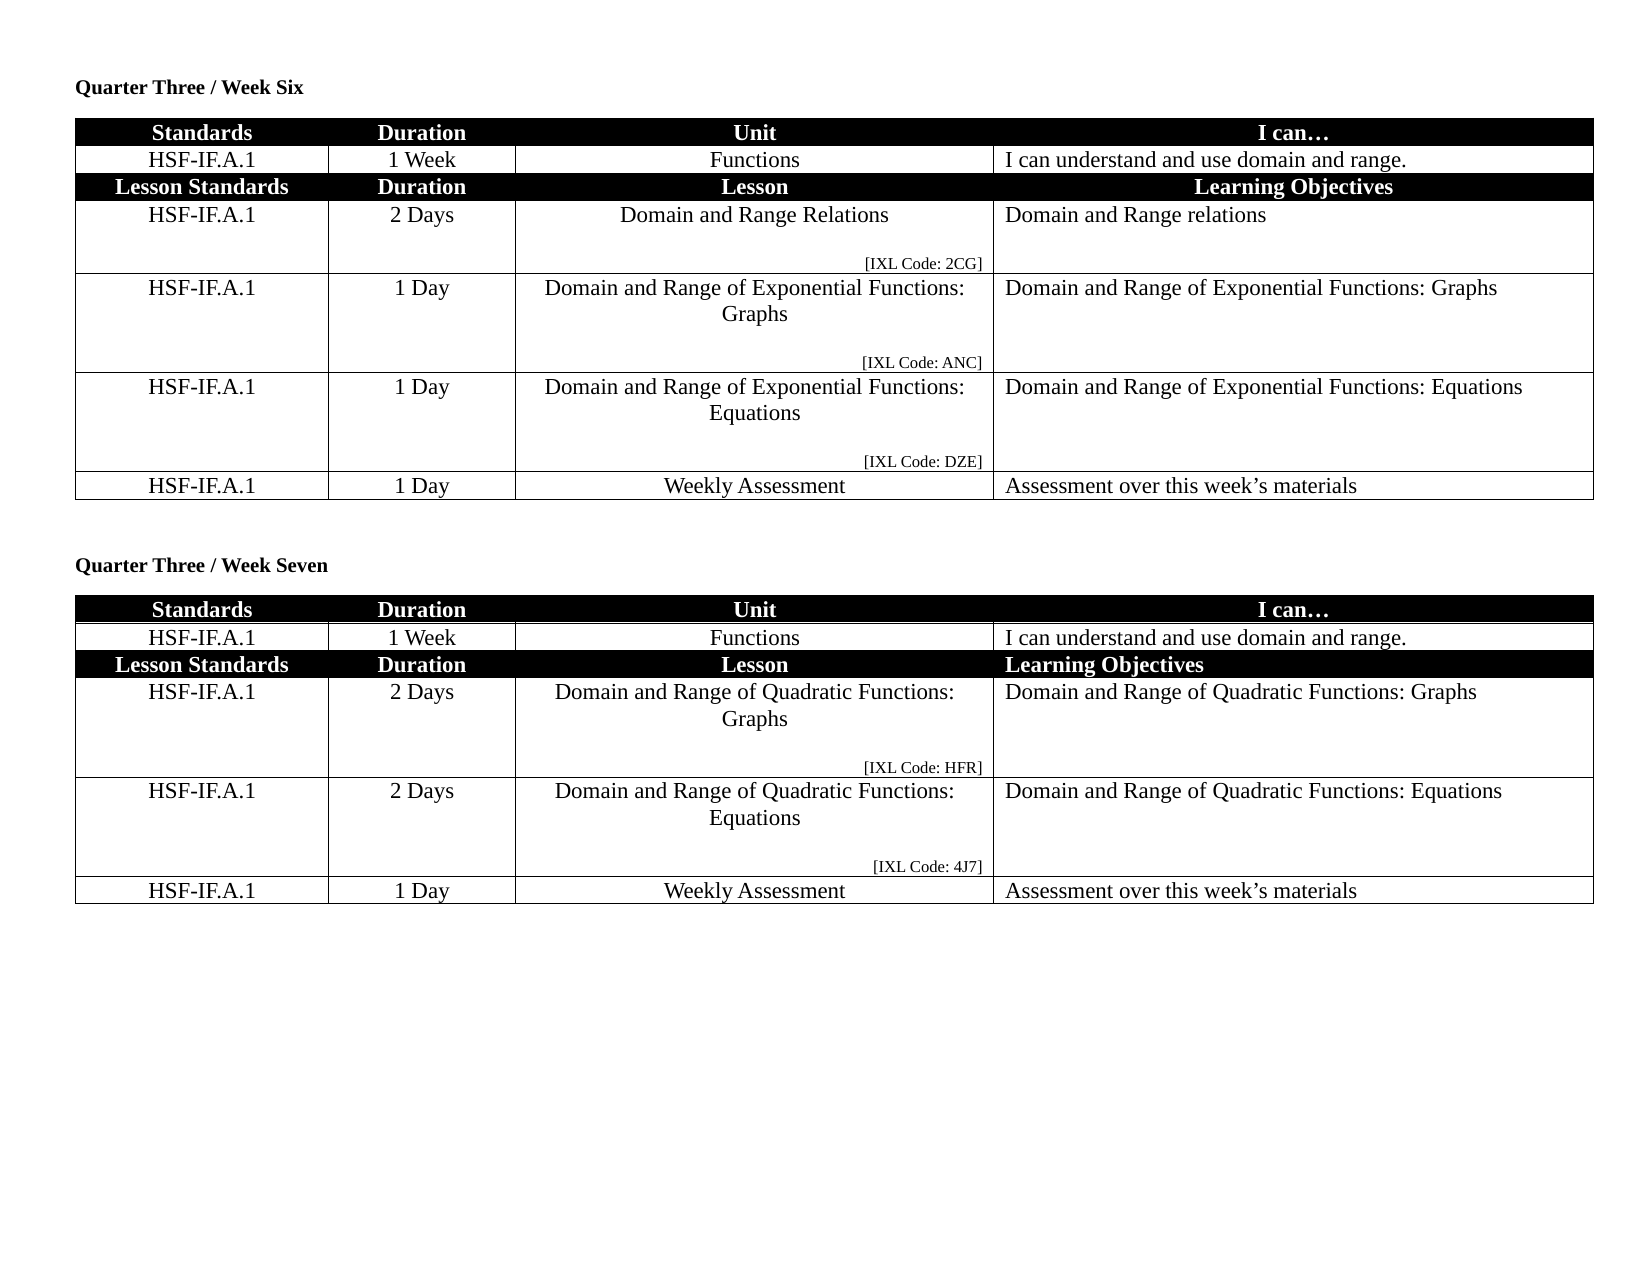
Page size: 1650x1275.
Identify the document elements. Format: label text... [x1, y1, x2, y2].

table_cell Domain and Range relations [994, 201, 1593, 273]
table_cell I can understand and use domain and range. [994, 146, 1593, 172]
table_cell Domain and Range of Exponential Functions: Equations [994, 373, 1593, 471]
table_cell Lesson [516, 651, 993, 677]
table_header Standards [76, 596, 328, 622]
table_cell HSF-IF.A.1 [76, 678, 328, 777]
table_cell HSF-IF.A.1 [76, 877, 328, 903]
table_cell Domain and Range of Quadratic Functions: Graphs [IXL Code: HFR] [516, 678, 993, 777]
table_cell Domain and Range of Quadratic Functions: Equations [994, 778, 1593, 876]
table_cell Functions [516, 624, 993, 650]
table_cell Assessment over this week’s materials [994, 472, 1593, 499]
table_cell 1 Day [329, 373, 515, 471]
table_cell Duration [329, 174, 515, 200]
table_cell Learning Objectives [994, 174, 1593, 200]
table_header Unit [516, 596, 993, 622]
table_cell Lesson [516, 174, 993, 200]
table_cell I can understand and use domain and range. [994, 624, 1593, 650]
table_cell 2 Days [329, 201, 515, 273]
table_cell 2 Days [329, 778, 515, 876]
table_header Standards [76, 119, 328, 145]
table_cell HSF-IF.A.1 [76, 274, 328, 372]
table_header Duration [329, 596, 515, 622]
table_cell 1 Day [329, 877, 515, 903]
table_cell HSF-IF.A.1 [76, 201, 328, 273]
table_cell Assessment over this week’s materials [994, 877, 1593, 903]
table_header I can… [994, 596, 1593, 622]
table_cell HSF-IF.A.1 [76, 778, 328, 876]
table_cell HSF-IF.A.1 [76, 146, 328, 172]
table_cell Weekly Assessment [516, 472, 993, 499]
table_header I can… [994, 119, 1593, 145]
table_cell Domain and Range of Exponential Functions: Equations [IXL Code: DZE] [516, 373, 993, 471]
table_cell Functions [516, 146, 993, 172]
table_cell Domain and Range of Quadratic Functions: Graphs [994, 678, 1593, 777]
table_header Duration [329, 119, 515, 145]
table_header Unit [516, 119, 993, 145]
table_cell HSF-IF.A.1 [76, 373, 328, 471]
table_cell 1 Week [329, 146, 515, 172]
table_cell HSF-IF.A.1 [76, 624, 328, 650]
table_cell 2 Days [329, 678, 515, 777]
table_cell HSF-IF.A.1 [76, 472, 328, 499]
table_cell Weekly Assessment [516, 877, 993, 903]
table_cell Duration [329, 651, 515, 677]
table_cell 1 Week [329, 624, 515, 650]
table_cell Lesson Standards [76, 174, 328, 200]
table_cell Domain and Range Relations [IXL Code: 2CG] [516, 201, 993, 273]
table_cell Lesson Standards [76, 651, 328, 677]
text Quarter Three / Week Six [75, 75, 1575, 99]
table_cell Domain and Range of Quadratic Functions: Equations [IXL Code: 4J7] [516, 778, 993, 876]
text Quarter Three / Week Seven [75, 552, 1575, 577]
table_cell Domain and Range of Exponential Functions: Graphs [IXL Code: ANC] [516, 274, 993, 372]
table_cell 1 Day [329, 274, 515, 372]
table_cell Domain and Range of Exponential Functions: Graphs [994, 274, 1593, 372]
table_cell 1 Day [329, 472, 515, 499]
table_cell Learning Objectives [994, 651, 1593, 677]
